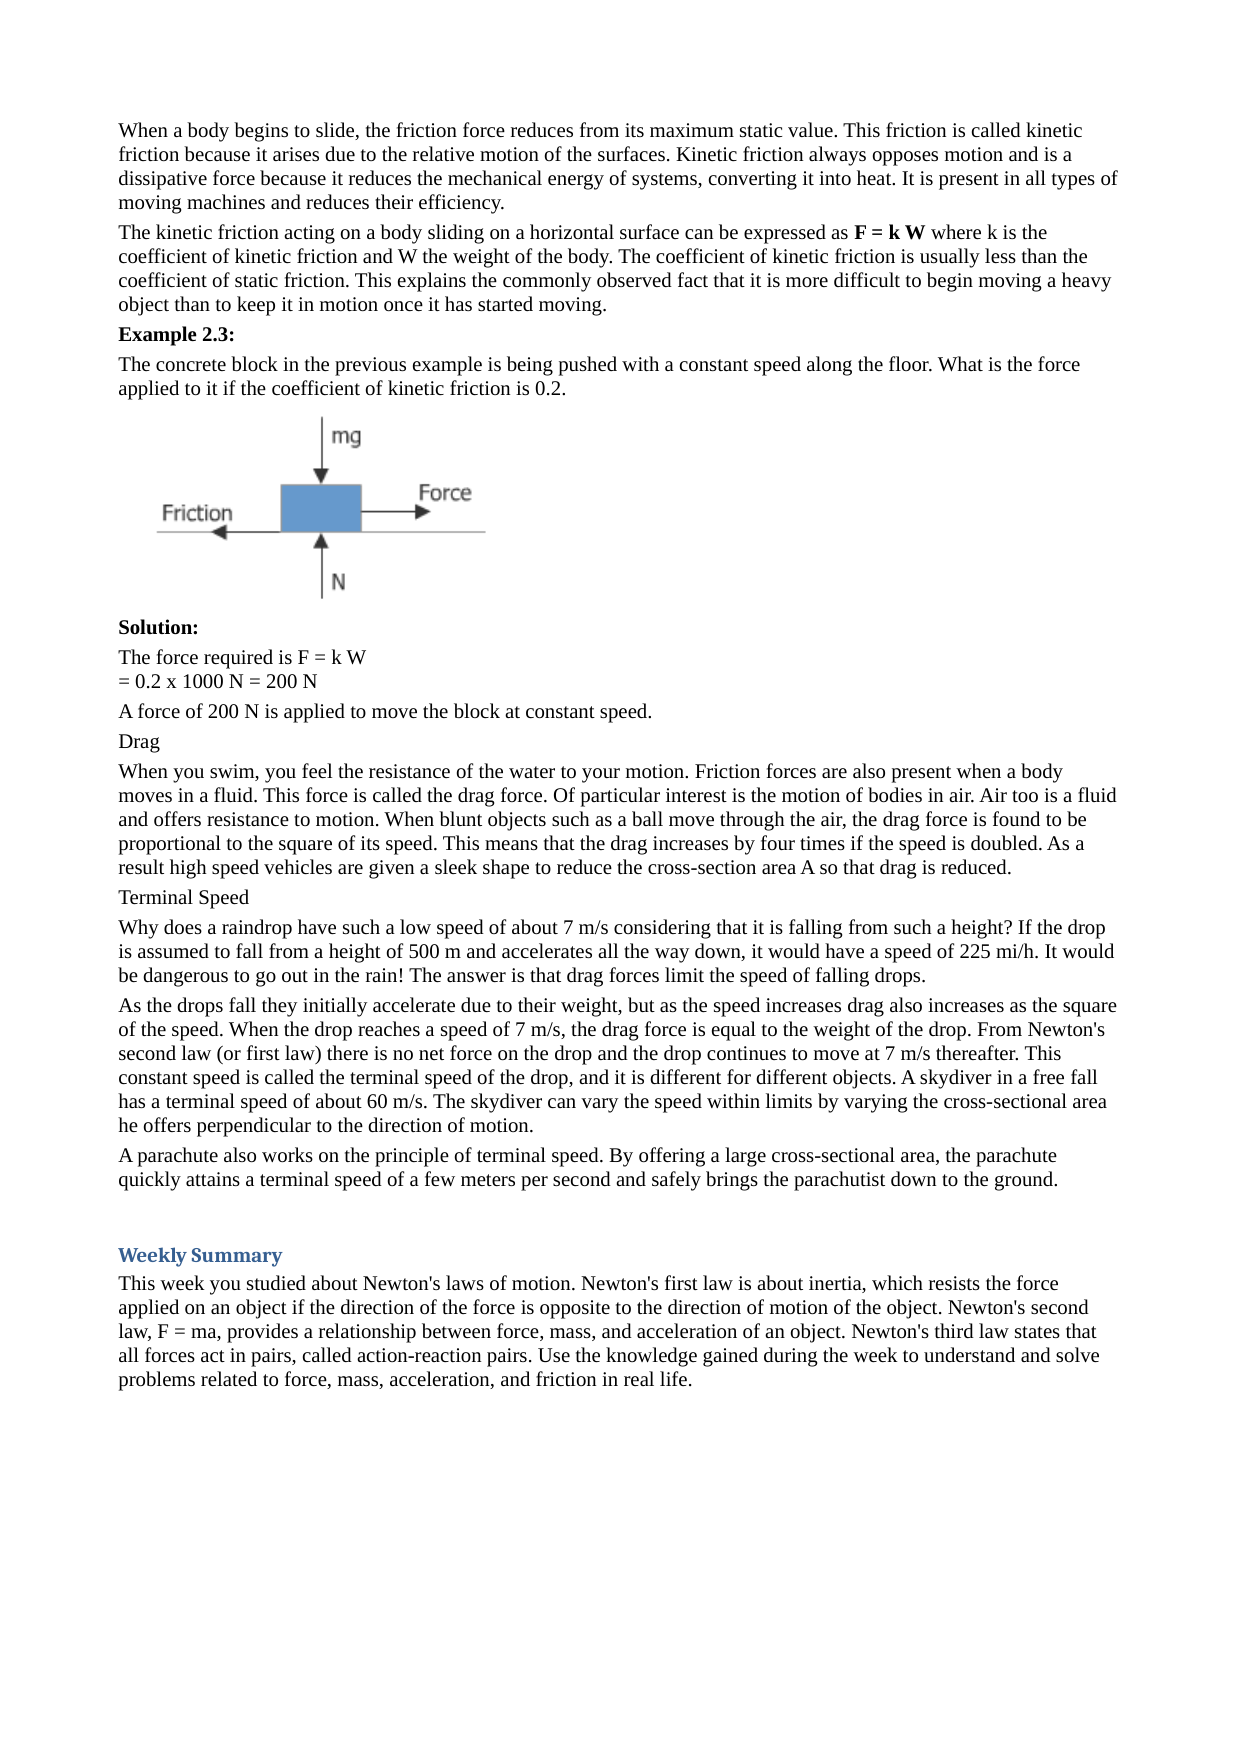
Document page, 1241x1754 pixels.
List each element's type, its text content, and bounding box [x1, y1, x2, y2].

text This week you studied about Newton's laws of motion. Newton's first law is about inertia, which resists the force applied on an object if the direction of the force is opposite to the direction of motion of the object. Newton's second law, F = ma, provides a relationship between force, mass, and acceleration of an object. Newton's third law states that all forces act in pairs, called action-reaction pairs. Use the knowledge gained during the week to understand and solve problems related to force, mass, acceleration, and friction in real life. [118, 1271, 1122, 1391]
picture [118, 406, 525, 610]
text The concrete block in the previous example is being pushed with a constant speed along the floor. What is the force applied to it if the coefficient of kinetic friction is 0.2. [118, 352, 1122, 400]
text The force required is F = k W = 0.2 x 1000 N = 200 N [118, 645, 1122, 693]
text Example 2.3: [118, 322, 1122, 346]
text Solution: [118, 615, 1122, 639]
text Drag [118, 729, 1122, 753]
text Terminal Speed [118, 885, 1122, 909]
text Why does a raindrop have such a low speed of about 7 m/s considering that it is falling from such a height? If the drop is assumed to fall from a height of 500 m and accelerates all the way down, it would have a speed of 225 mi/h. It would be dangerous to go out in the rain! The answer is that drag forces limit the speed of falling drops. [118, 915, 1122, 987]
text A parachute also works on the principle of terminal speed. By offering a large cross-sectional area, the parachute quickly attains a terminal speed of a few meters per second and safely brings the parachutist down to the ground. [118, 1143, 1122, 1191]
text As the drops fall they initially accelerate due to their weight, but as the speed increases drag also increases as the square of the speed. When the drop reaches a speed of 7 m/s, the drag force is equal to the weight of the drop. From Newton's second law (or first law) there is no net force on the drop and the drop continues to move at 7 m/s thereafter. This constant speed is called the terminal speed of the drop, and it is different for different objects. A skydiver in a free fall has a terminal speed of about 60 m/s. The skydiver can vary the speed within limits by varying the cross-sectional area he offers perpendicular to the direction of motion. [118, 993, 1122, 1137]
text When you swim, you feel the resistance of the water to your motion. Friction forces are also present when a body moves in a fluid. This force is called the drag force. Of particular interest is the motion of bodies in air. Air too is a fluid and offers resistance to motion. When blunt objects such as a ball move through the air, the drag force is found to be proportional to the square of its speed. This means that the drag increases by four times if the speed is doubled. As a result high speed vehicles are given a sleek shape to reduce the cross-section area A so that drag is reduced. [118, 759, 1122, 879]
subtitle Weekly Summary [118, 1244, 1122, 1268]
text When a body begins to slide, the friction force reduces from its maximum static value. This friction is called kinetic friction because it arises due to the relative motion of the surfaces. Kinetic friction always opposes motion and is a dissipative force because it reduces the mechanical energy of systems, converting it into heat. It is present in all types of moving machines and reduces their efficiency. [118, 118, 1122, 214]
text A force of 200 N is applied to move the block at constant speed. [118, 699, 1122, 723]
text The kinetic friction acting on a body sliding on a horizontal surface can be expressed as F = k W where k is the coefficient of kinetic friction and W the weight of the body. The coefficient of kinetic friction is usually less than the coefficient of static friction. This explains the commonly observed fact that it is more difficult to begin moving a heavy object than to keep it in motion once it has started moving. [118, 220, 1122, 316]
